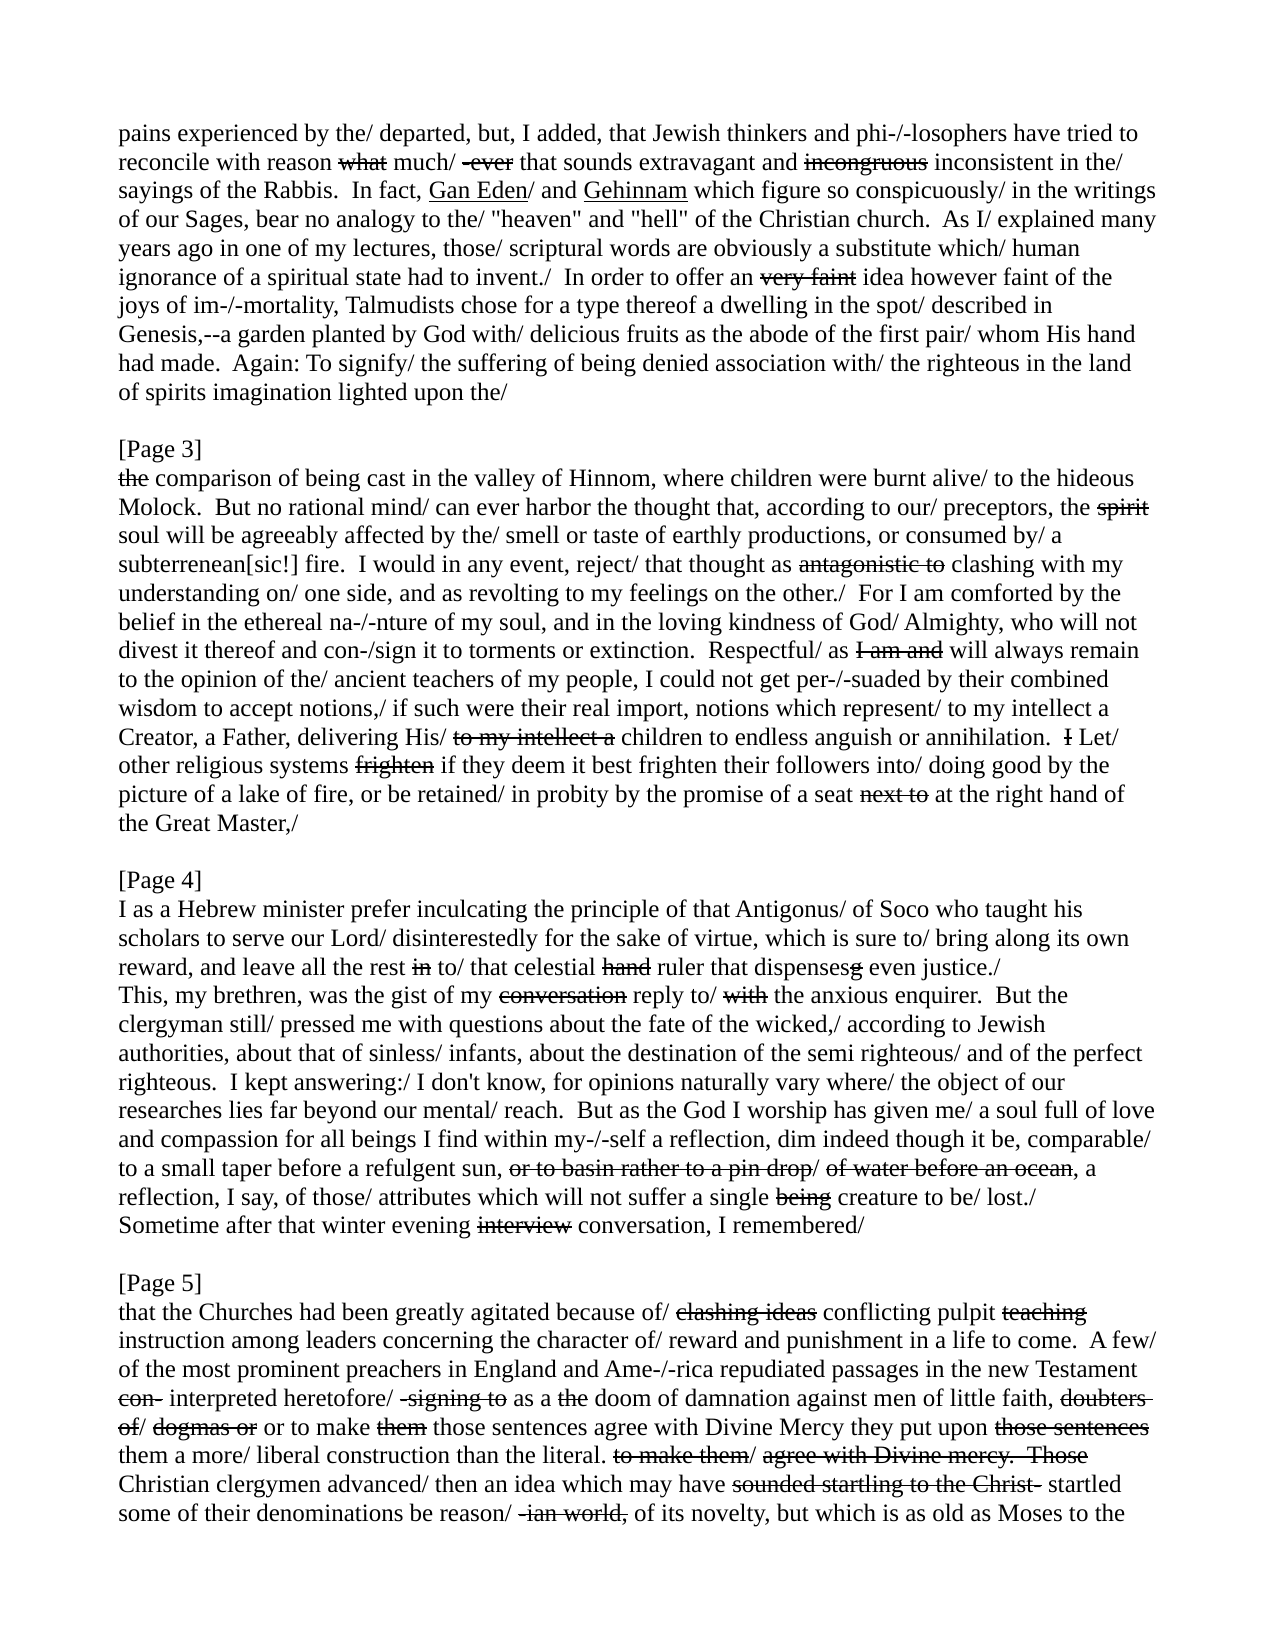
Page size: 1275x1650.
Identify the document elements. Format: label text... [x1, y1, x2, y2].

text that the Churches had been greatly agitated because of/ clashing ideas conflicting pulpit teaching instruction among leaders concerning the character of/ reward and punishment in a life to come. A few/ of the most prominent preachers in England and Ame-/-rica repudiated passages in the new Testament con- interpreted heretofore/ -signing to as a the doom of damnation against men of little faith, doubters of/ dogmas or or to make them those sentences agree with Divine Mercy they put upon those sentences them a more/ liberal construction than the literal. to make them/ agree with Divine mercy. Those Christian clergymen advanced/ then an idea which may have sounded startling to the Christ- startled some of their denominations be reason/ -ian world, of its novelty, but which is as old as Moses to the [118, 1297, 1157, 1527]
text [Page 3] [118, 434, 1157, 463]
text This, my brethren, was the gist of my conversation reply to/ with the anxious enquirer. But the clergyman still/ pressed me with questions about the fate of the wicked,/ according to Jewish authorities, about that of sinless/ infants, about the destination of the semi righteous/ and of the perfect righteous. I kept answering:/ I don't know, for opinions naturally vary where/ the object of our researches lies far beyond our mental/ reach. But as the God I worship has given me/ a soul full of love and compassion for all beings I find within my-/-self a reflection, dim indeed though it be, comparable/ to a small taper before a refulgent sun, or to basin rather to a pin drop/ of water before an ocean, a reflection, I say, of those/ attributes which will not suffer a single being creature to be/ lost./ [118, 981, 1157, 1211]
text [Page 4] [118, 866, 1157, 894]
text Sometime after that winter evening interview conversation, I remembered/ [118, 1211, 1157, 1239]
text the comparison of being cast in the valley of Hinnom, where children were burnt alive/ to the hideous Molock. But no rational mind/ can ever harbor the thought that, according to our/ preceptors, the spirit soul will be agreeably affected by the/ smell or taste of earthly productions, or consumed by/ a subterrenean[sic!] fire. I would in any event, reject/ that thought as antagonistic to clashing with my understanding on/ one side, and as revolting to my feelings on the other./ For I am comforted by the belief in the ethereal na-/-nture of my soul, and in the loving kindness of God/ Almighty, who will not divest it thereof and con-/sign it to torments or extinction. Respectful/ as I am and will always remain to the opinion of the/ ancient teachers of my people, I could not get per-/-suaded by their combined wisdom to accept notions,/ if such were their real import, notions which represent/ to my intellect a Creator, a Father, delivering His/ to my intellect a children to endless anguish or annihilation. I Let/ other religious systems frighten if they deem it best frighten their followers into/ doing good by the picture of a lake of fire, or be retained/ in probity by the promise of a seat next to at the right hand of the Great Master,/ [118, 463, 1157, 837]
text pains experienced by the/ departed, but, I added, that Jewish thinkers and phi-/-losophers have tried to reconcile with reason what much/ -ever that sounds extravagant and incongruous inconsistent in the/ sayings of the Rabbis. In fact, Gan Eden/ and Gehinnam which figure so conspicuously/ in the writings of our Sages, bear no analogy to the/ "heaven" and "hell" of the Christian church. As I/ explained many years ago in one of my lectures, those/ scriptural words are obviously a substitute which/ human ignorance of a spiritual state had to invent./ In order to offer an very faint idea however faint of the joys of im-/-mortality, Talmudists chose for a type thereof a dwelling in the spot/ described in Genesis,--a garden planted by God with/ delicious fruits as the abode of the first pair/ whom His hand had made. Again: To signify/ the suffering of being denied association with/ the righteous in the land of spirits imagination lighted upon the/ [118, 118, 1157, 406]
text [Page 5] [118, 1268, 1157, 1297]
text I as a Hebrew minister prefer inculcating the principle of that Antigonus/ of Soco who taught his scholars to serve our Lord/ disinterestedly for the sake of virtue, which is sure to/ bring along its own reward, and leave all the rest in to/ that celestial hand ruler that dispensesg even justice./ [118, 894, 1157, 981]
